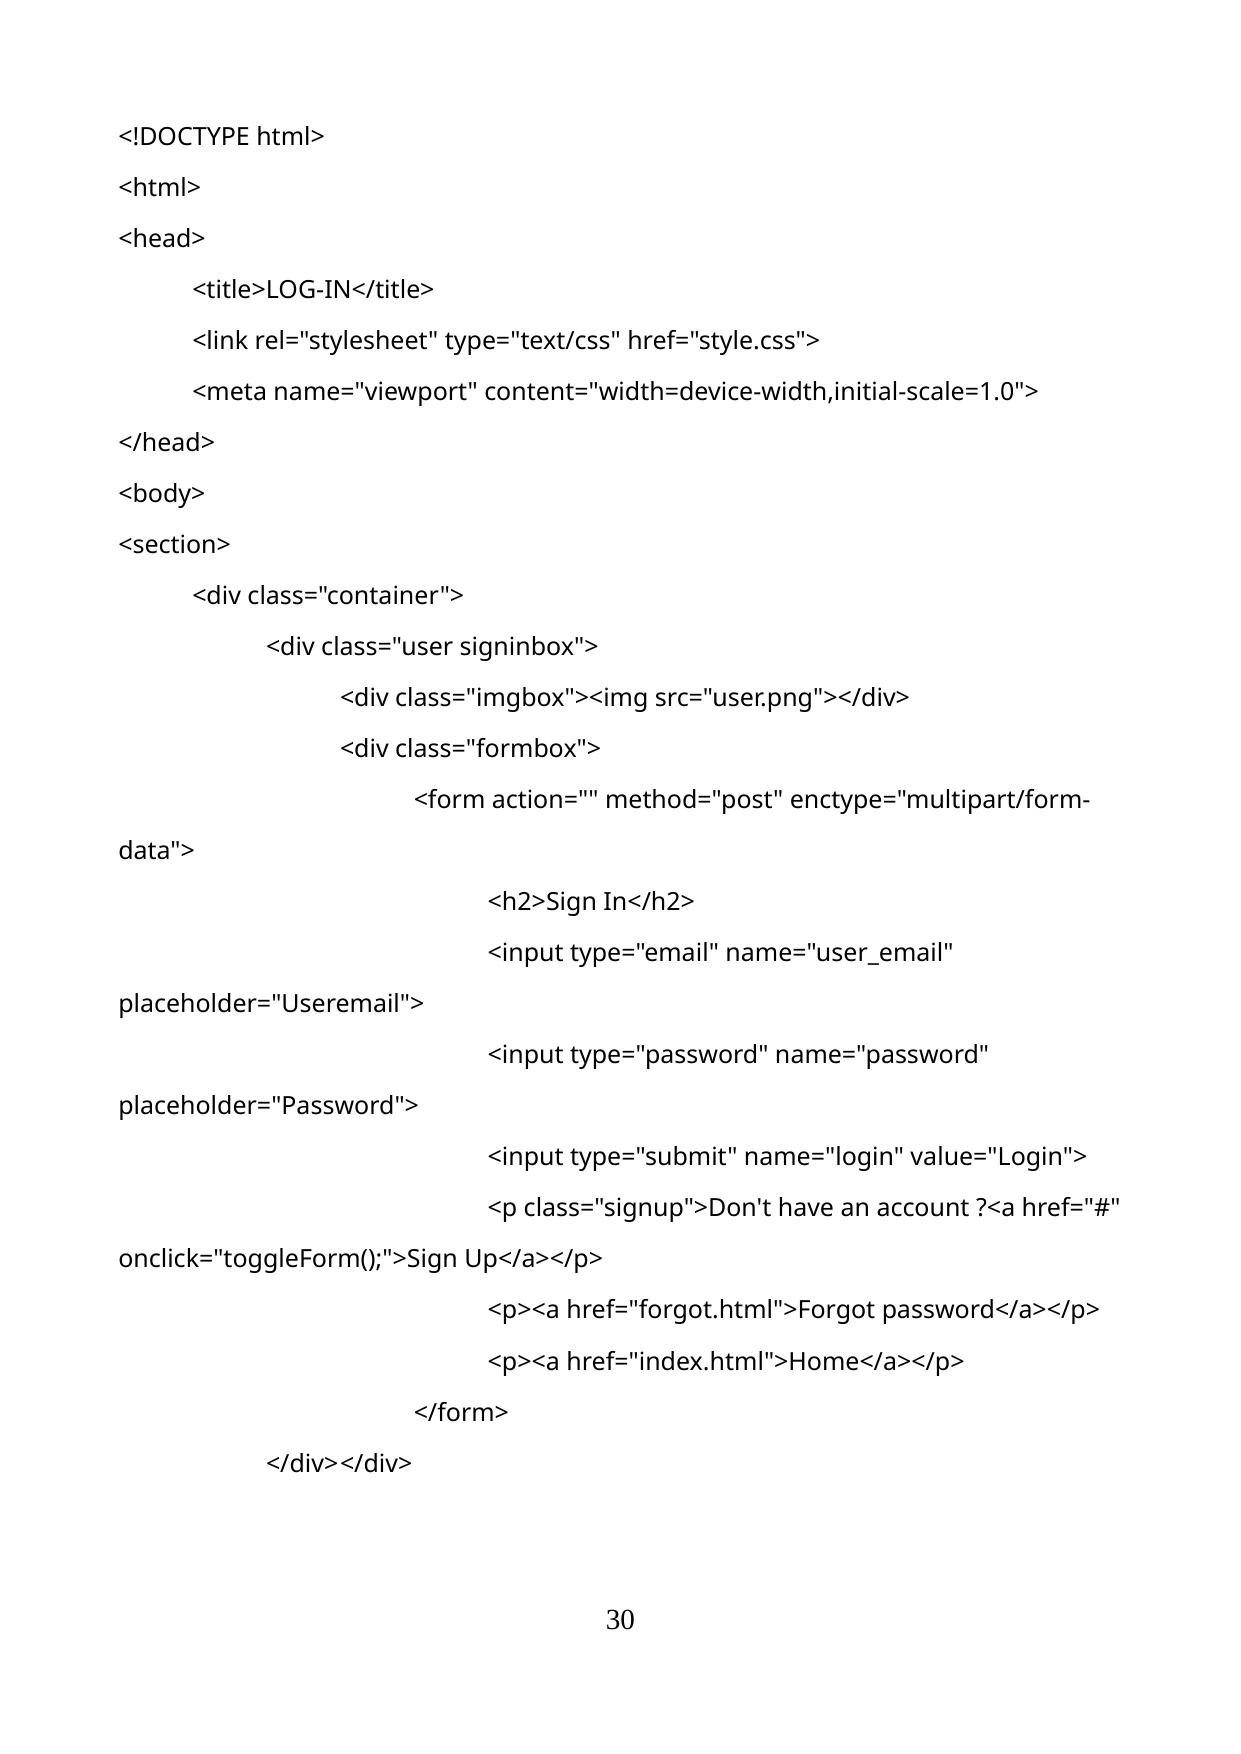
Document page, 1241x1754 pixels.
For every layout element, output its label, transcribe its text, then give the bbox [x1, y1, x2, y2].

text </form> [118, 1394, 1122, 1428]
text <html> [118, 169, 1122, 203]
text <section> [118, 526, 1122, 561]
text <!DOCTYPE html> [118, 118, 1122, 152]
text <h2>Sign In</h2> [118, 884, 1122, 918]
text <body> [118, 475, 1122, 509]
text </div> </div> [118, 1445, 1122, 1479]
text <div class="formbox"> [118, 731, 1122, 765]
text <div class="container"> [118, 577, 1122, 612]
text <input type="password" name="password" placeholder="Password"> [118, 1037, 1122, 1122]
text <link rel="stylesheet" type="text/css" href="style.css"> [118, 322, 1122, 356]
text <div class="imgbox"><img src="user.png"></div> [118, 679, 1122, 714]
text <meta name="viewport" content="width=device-width,initial-scale=1.0"> [118, 373, 1122, 407]
text <p><a href="forgot.html">Forgot password</a></p> [118, 1292, 1122, 1326]
text <form action="" method="post" enctype="multipart/form-data"> [118, 782, 1122, 867]
text </head> [118, 424, 1122, 458]
text <input type="email" name="user_email" placeholder="Useremail"> [118, 935, 1122, 1020]
text <p class="signup">Don't have an account ?<a href="#" onclick="toggleForm();">Sign Up</a></p> [118, 1190, 1122, 1275]
text <input type="submit" name="login" value="Login"> [118, 1139, 1122, 1173]
text <p><a href="index.html">Home</a></p> [118, 1343, 1122, 1377]
text <title>LOG-IN</title> [118, 271, 1122, 305]
text <div class="user signinbox"> [118, 628, 1122, 663]
text <head> [118, 220, 1122, 254]
